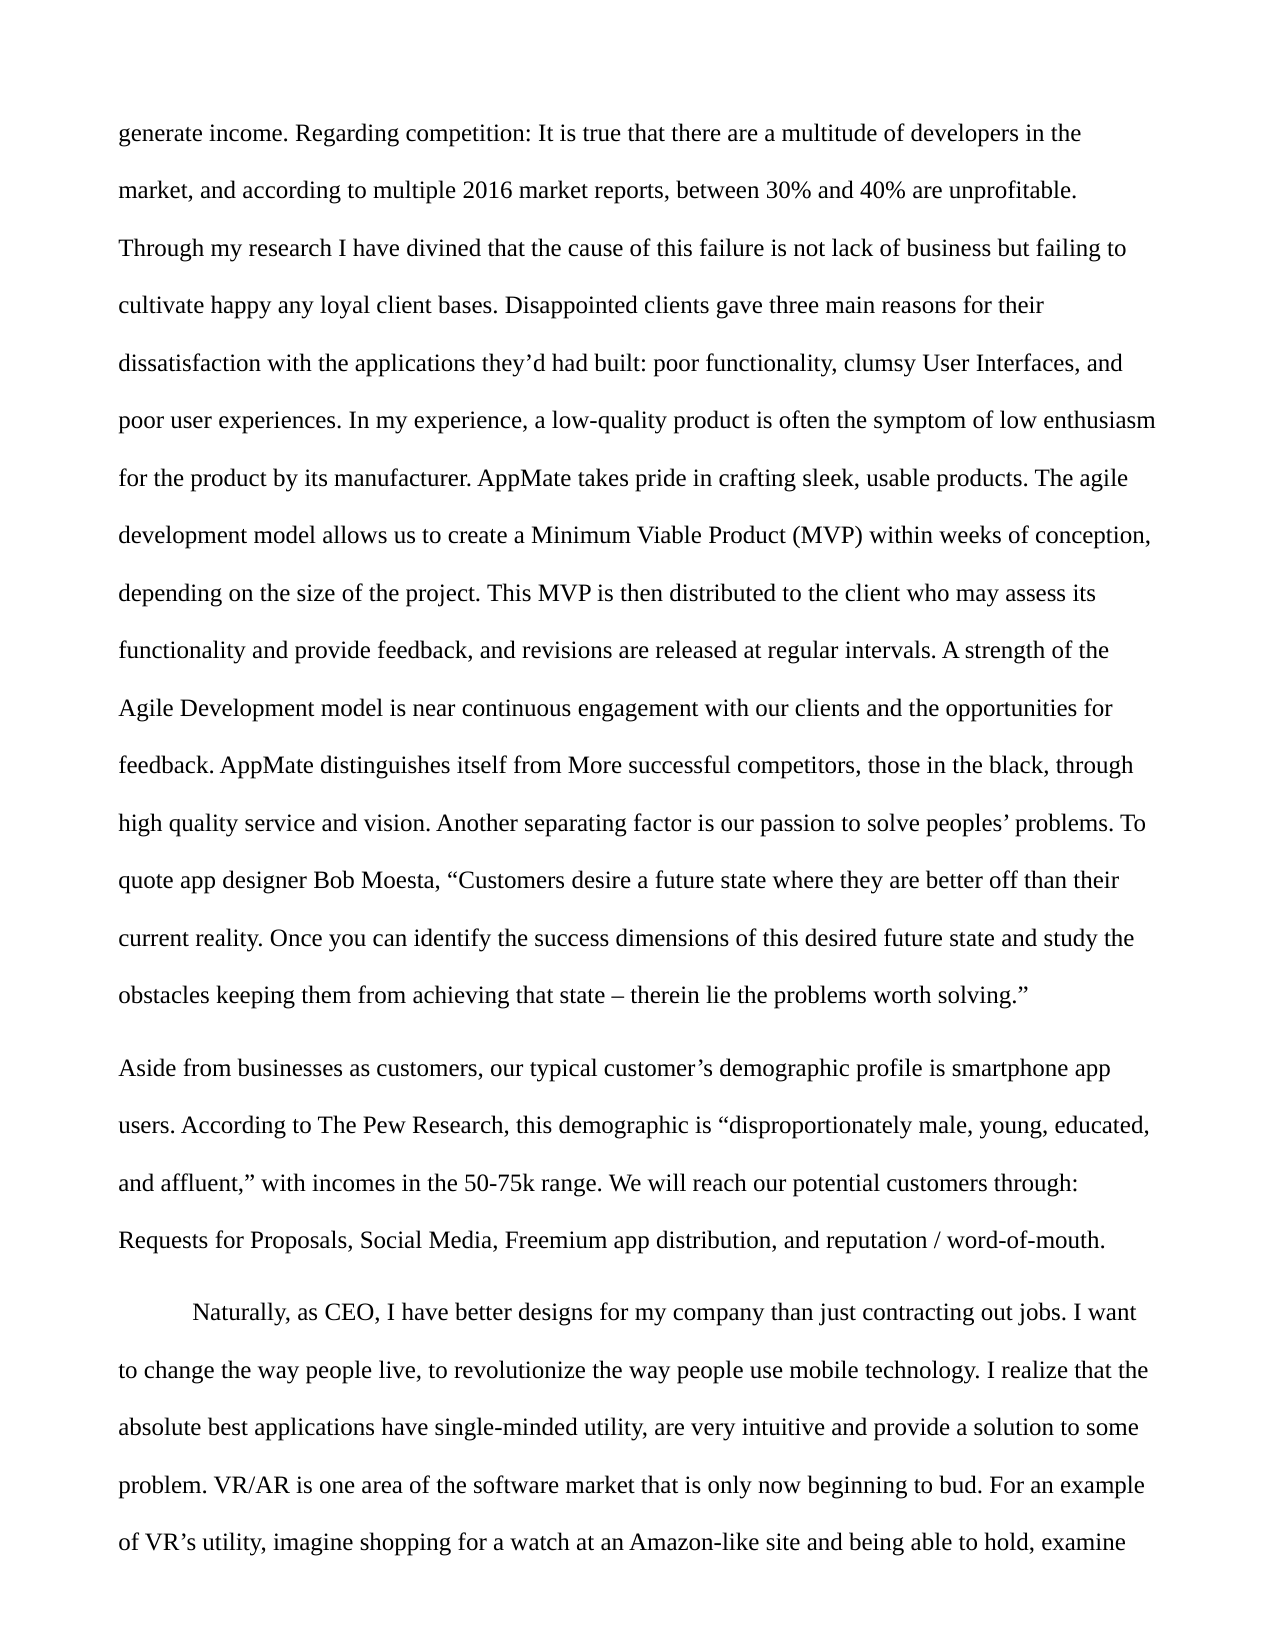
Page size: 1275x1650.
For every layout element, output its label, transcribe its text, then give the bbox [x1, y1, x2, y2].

text Aside from businesses as customers, our typical customer’s demographic profile is smartphone app users. According to The Pew Research, this demographic is “disproportionately male, young, educated, and affluent,” with incomes in the 50-75k range. We will reach our potential customers through: Requests for Proposals, Social Media, Freemium app distribution, and reputation / word-of-mouth. [118, 1053, 1157, 1254]
text Naturally, as CEO, I have better designs for my company than just contracting out jobs. I want to change the way people live, to revolutionize the way people use mobile technology. I realize that the absolute best applications have single-minded utility, are very intuitive and provide a solution to some problem. VR/AR is one area of the software market that is only now beginning to bud. For an example of VR’s utility, imagine shopping for a watch at an Amazon-like site and being able to hold, examine [118, 1297, 1157, 1556]
text generate income. Regarding competition: It is true that there are a multitude of developers in the market, and according to multiple 2016 market reports, between 30% and 40% are unprofitable. Through my research I have divined that the cause of this failure is not lack of business but failing to cultivate happy any loyal client bases. Disappointed clients gave three main reasons for their dissatisfaction with the applications they’d had built: poor functionality, clumsy User Interfaces, and poor user experiences. In my experience, a low-quality product is often the symptom of low enthusiasm for the product by its manufacturer. AppMate takes pride in crafting sleek, usable products. The agile development model allows us to create a Minimum Viable Product (MVP) within weeks of conception, depending on the size of the project. This MVP is then distributed to the client who may assess its functionality and provide feedback, and revisions are released at regular intervals. A strength of the Agile Development model is near continuous engagement with our clients and the opportunities for feedback. AppMate distinguishes itself from More successful competitors, those in the black, through high quality service and vision. Another separating factor is our passion to solve peoples’ problems. To quote app designer Bob Moesta, “Customers desire a future state where they are better off than their current reality. Once you can identify the success dimensions of this desired future state and study the obstacles keeping them from achieving that state – therein lie the problems worth solving.” [118, 118, 1157, 1009]
